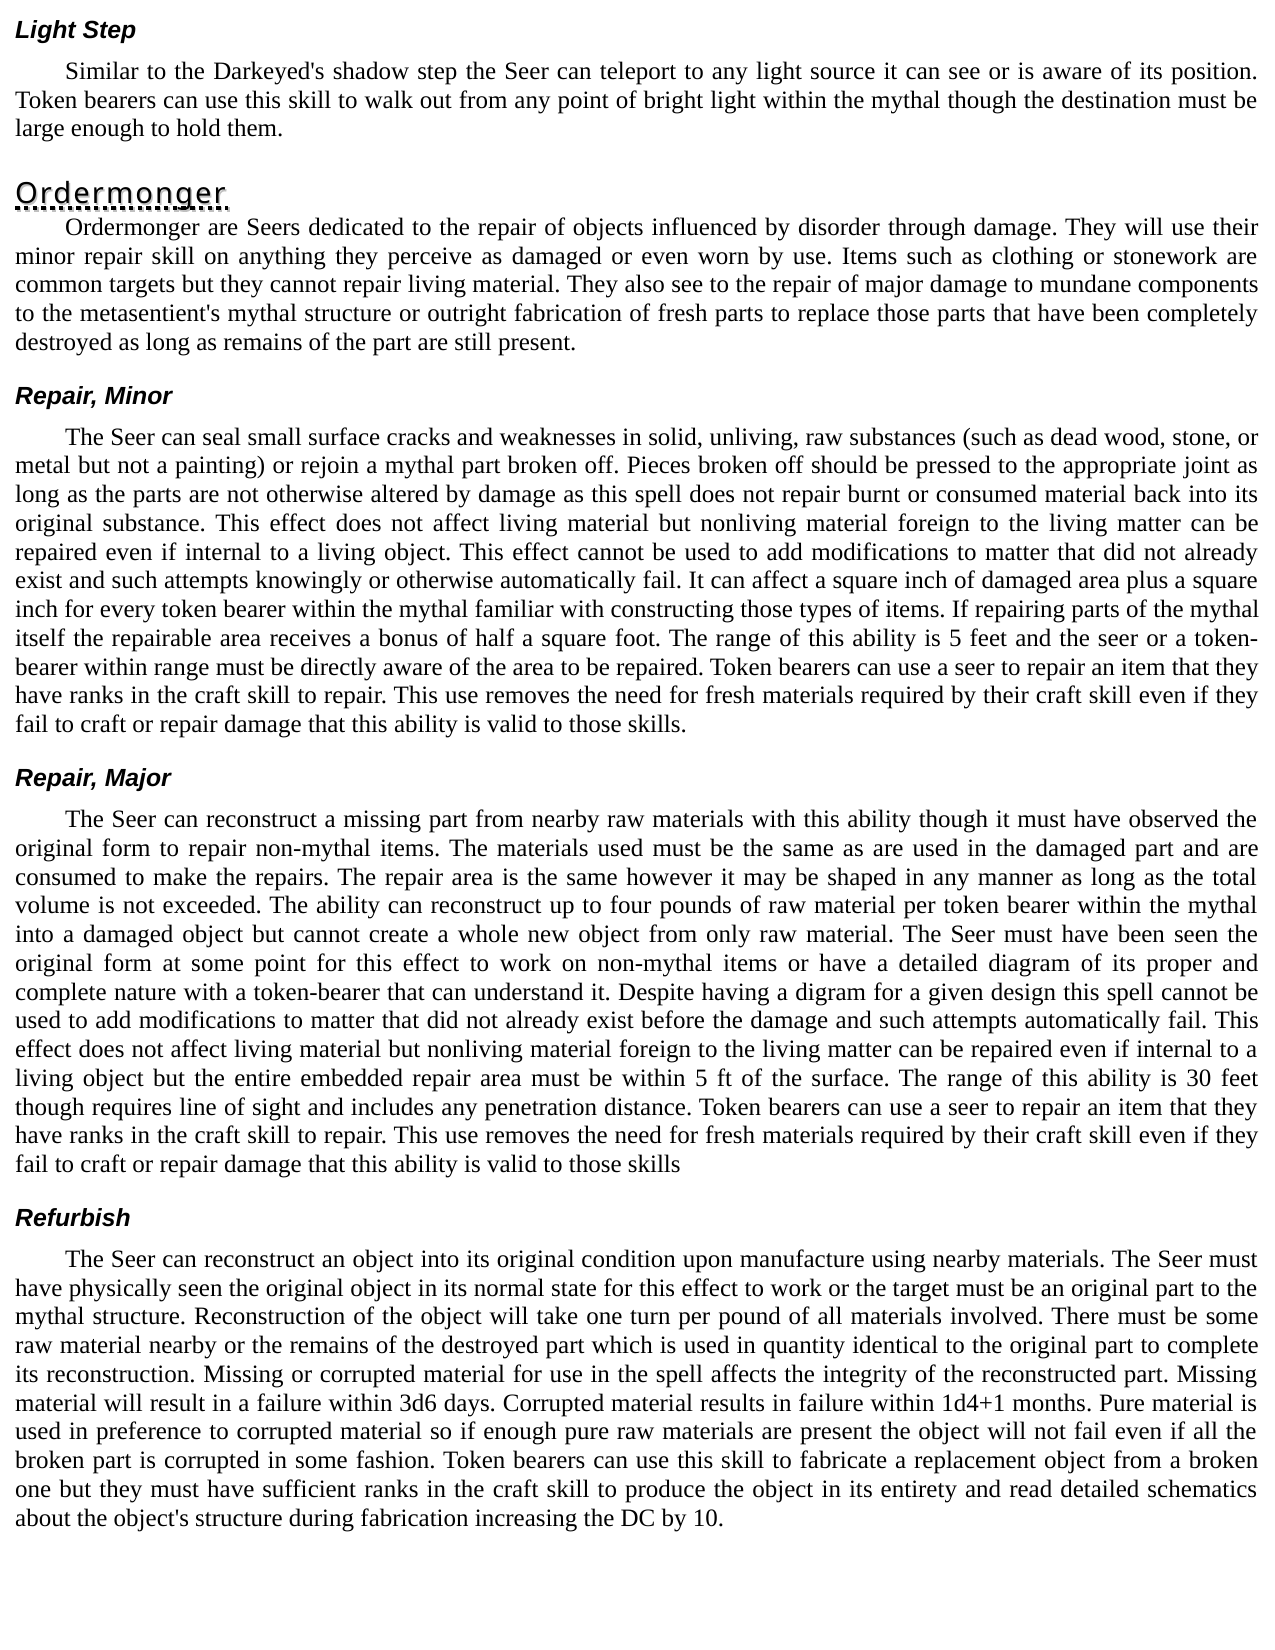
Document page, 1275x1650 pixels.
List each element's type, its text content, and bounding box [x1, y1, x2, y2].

subtitle Ordermonger [15, 172, 1260, 212]
text Ordermonger are Seers dedicated to the repair of objects influenced by disorder through damage. They will use their minor repair skill on anything they perceive as damaged or even worn by use. Items such as clothing or stonework are common targets but they cannot repair living material. They also see to the repair of major damage to mundane components to the metasentient's mythal structure or outright fabrication of fresh parts to replace those parts that have been completely destroyed as long as remains of the part are still present. [15, 212, 1260, 356]
text Similar to the Darkeyed's shadow step the Seer can teleport to any light source it can see or is aware of its position. Token bearers can use this skill to walk out from any point of bright light within the mythal though the destination must be large enough to hold them. [15, 56, 1260, 142]
text The Seer can reconstruct an object into its original condition upon manufacture using nearby materials. The Seer must have physically seen the original object in its normal state for this effect to work or the target must be an original part to the mythal structure. Reconstruction of the object will take one turn per pound of all materials involved. There must be some raw material nearby or the remains of the destroyed part which is used in quantity identical to the original part to complete its reconstruction. Missing or corrupted material for use in the spell affects the integrity of the reconstructed part. Missing material will result in a failure within 3d6 days. Corrupted material results in failure within 1d4+1 months. Pure material is used in preference to corrupted material so if enough pure raw materials are present the object will not fail even if all the broken part is corrupted in some fashion. Token bearers can use this skill to fabricate a replacement object from a broken one but they must have sufficient ranks in the craft skill to produce the object in its entirety and read detailed schematics about the object's structure during fabrication increasing the DC by 10. [15, 1244, 1260, 1531]
text The Seer can reconstruct a missing part from nearby raw materials with this ability though it must have observed the original form to repair non-mythal items. The materials used must be the same as are used in the damaged part and are consumed to make the repairs. The repair area is the same however it may be shaped in any manner as long as the total volume is not exceeded. The ability can reconstruct up to four pounds of raw material per token bearer within the mythal into a damaged object but cannot create a whole new object from only raw material. The Seer must have been seen the original form at some point for this effect to work on non-mythal items or have a detailed diagram of its proper and complete nature with a token-bearer that can understand it. Despite having a digram for a given design this spell cannot be used to add modifications to matter that did not already exist before the damage and such attempts automatically fail. This effect does not affect living material but nonliving material foreign to the living matter can be repaired even if internal to a living object but the entire embedded repair area must be within 5 ft of the surface. The range of this ability is 30 feet though requires line of sight and includes any penetration distance. Token bearers can use a seer to repair an item that they have ranks in the craft skill to repair. This use removes the need for fresh materials required by their craft skill even if they fail to craft or repair damage that this ability is valid to those skills [15, 804, 1260, 1178]
subtitle Light Step [15, 15, 1260, 43]
text The Seer can seal small surface cracks and weaknesses in solid, unliving, raw substances (such as dead wood, stone, or metal but not a painting) or rejoin a mythal part broken off. Pieces broken off should be pressed to the appropriate joint as long as the parts are not otherwise altered by damage as this spell does not repair burnt or consumed material back into its original substance. This effect does not affect living material but nonliving material foreign to the living matter can be repaired even if internal to a living object. This effect cannot be used to add modifications to matter that did not already exist and such attempts knowingly or otherwise automatically fail. It can affect a square inch of damaged area plus a square inch for every token bearer within the mythal familiar with constructing those types of items. If repairing parts of the mythal itself the repairable area receives a bonus of half a square foot. The range of this ability is 5 feet and the seer or a token-bearer within range must be directly aware of the area to be repaired. Token bearers can use a seer to repair an item that they have ranks in the craft skill to repair. This use removes the need for fresh materials required by their craft skill even if they fail to craft or repair damage that this ability is valid to those skills. [15, 422, 1260, 738]
subtitle Repair, Minor [15, 381, 1260, 409]
subtitle Repair, Major [15, 763, 1260, 792]
subtitle Refurbish [15, 1203, 1260, 1231]
